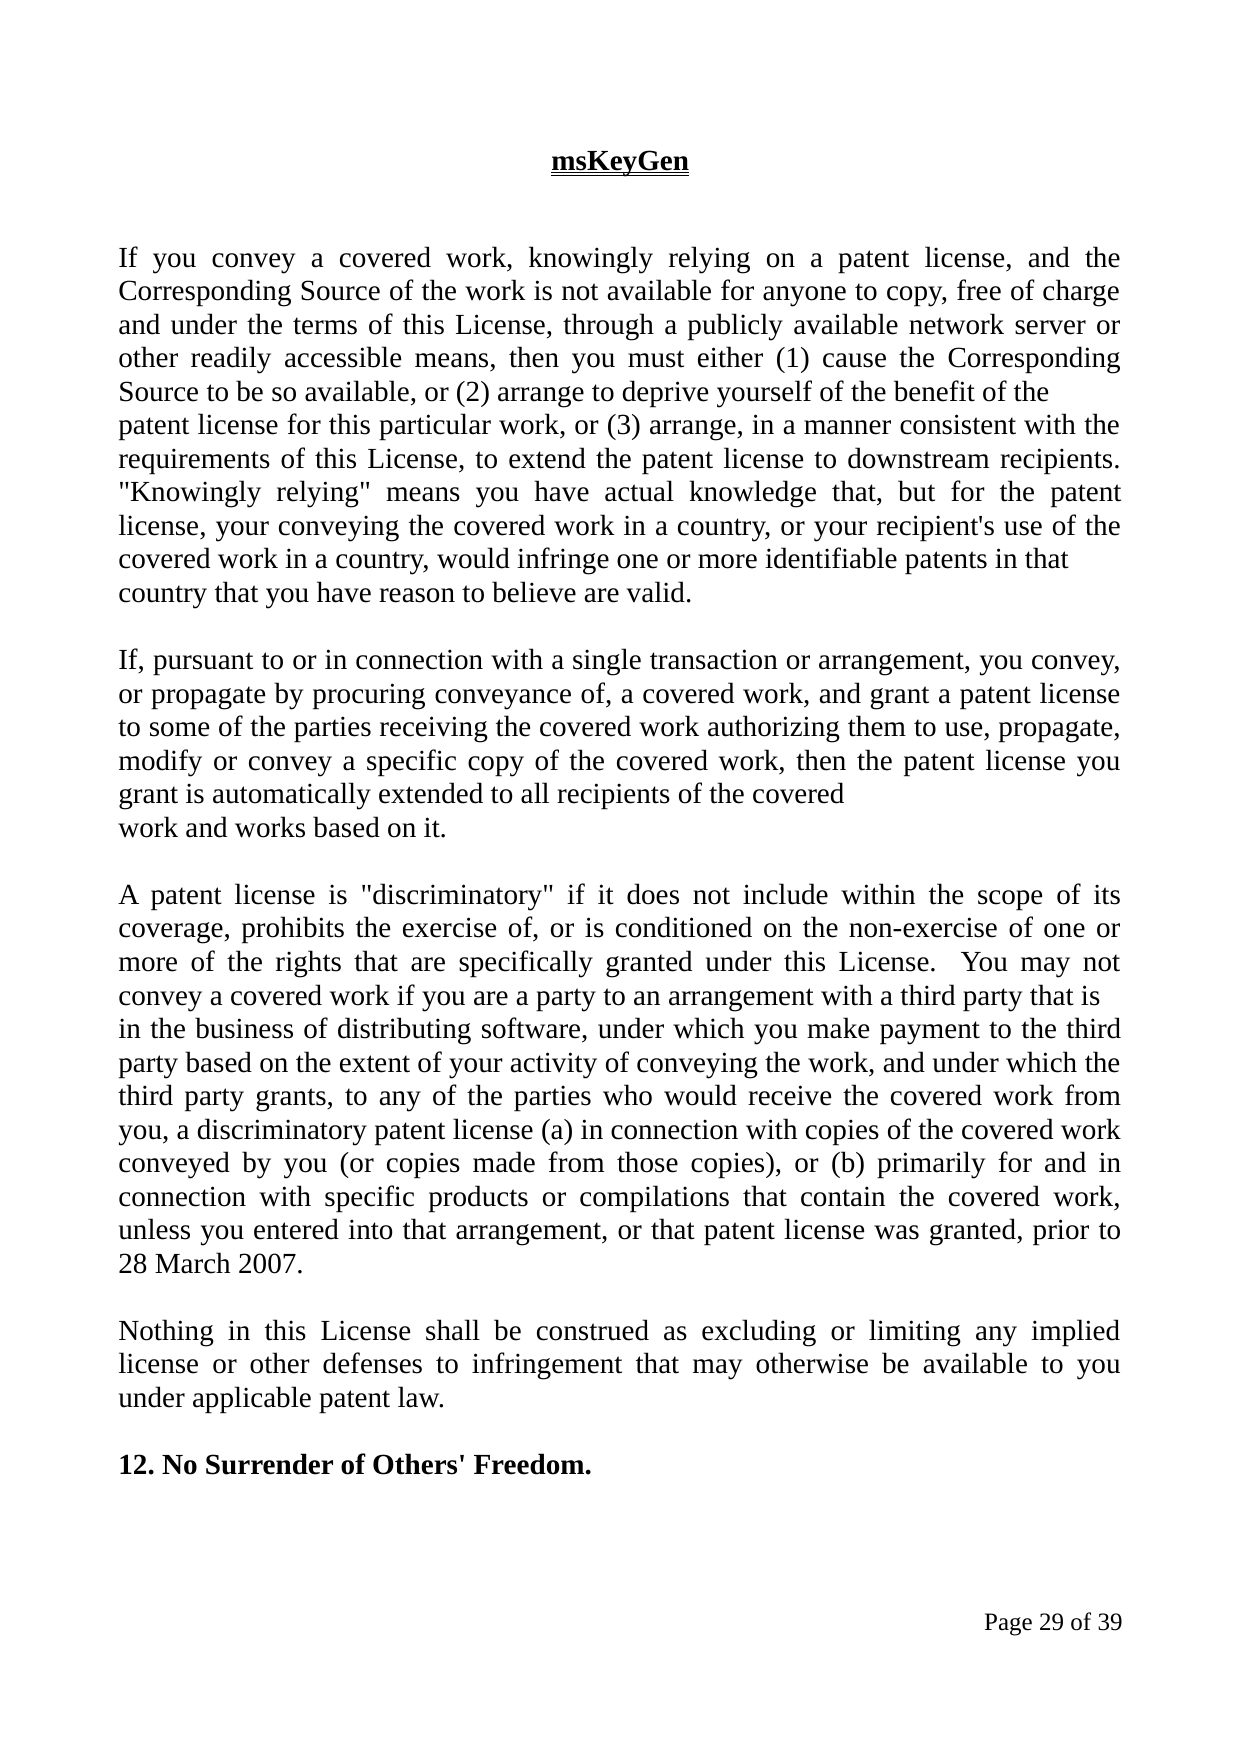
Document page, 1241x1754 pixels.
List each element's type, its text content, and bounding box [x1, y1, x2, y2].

text If, pursuant to or in connection with a single transaction or arrangement, you convey, or propagate by procuring conveyance of, a covered work, and grant a patent license to some of the parties receiving the covered work authorizing them to use, propagate, modify or convey a specific copy of the covered work, then the patent license you grant is automatically extended to all recipients of the covered [118, 642, 1122, 810]
text 12. No Surrender of Others' Freedom. [118, 1447, 1122, 1481]
text A patent license is "discriminatory" if it does not include within the scope of its coverage, prohibits the exercise of, or is conditioned on the non-exercise of one or more of the rights that are specifically granted under this License. You may not convey a covered work if you are a party to an arrangement with a third party that is [118, 877, 1122, 1011]
text work and works based on it. [118, 810, 1122, 843]
text conveyed by you (or copies made from those copies), or (b) primarily for and in connection with specific products or compilations that contain the covered work, unless you entered into that arrangement, or that patent license was granted, prior to 28 March 2007. [118, 1145, 1122, 1279]
text country that you have reason to believe are valid. [118, 575, 1122, 609]
text Nothing in this License shall be construed as excluding or limiting any implied license or other defenses to infringement that may otherwise be available to you under applicable patent law. [118, 1313, 1122, 1414]
text in the business of distributing software, under which you make payment to the third party based on the extent of your activity of conveying the work, and under which the third party grants, to any of the parties who would receive the covered work from you, a discriminatory patent license (a) in connection with copies of the covered work [118, 1011, 1122, 1145]
text If you convey a covered work, knowingly relying on a patent license, and the Corresponding Source of the work is not available for anyone to copy, free of charge and under the terms of this License, through a publicly available network server or other readily accessible means, then you must either (1) cause the Corresponding Source to be so available, or (2) arrange to deprive yourself of the benefit of the [118, 240, 1122, 407]
text patent license for this particular work, or (3) arrange, in a manner consistent with the requirements of this License, to extend the patent license to downstream recipients. "Knowingly relying" means you have actual knowledge that, but for the patent license, your conveying the covered work in a country, or your recipient's use of the covered work in a country, would infringe one or more identifiable patents in that [118, 407, 1122, 575]
